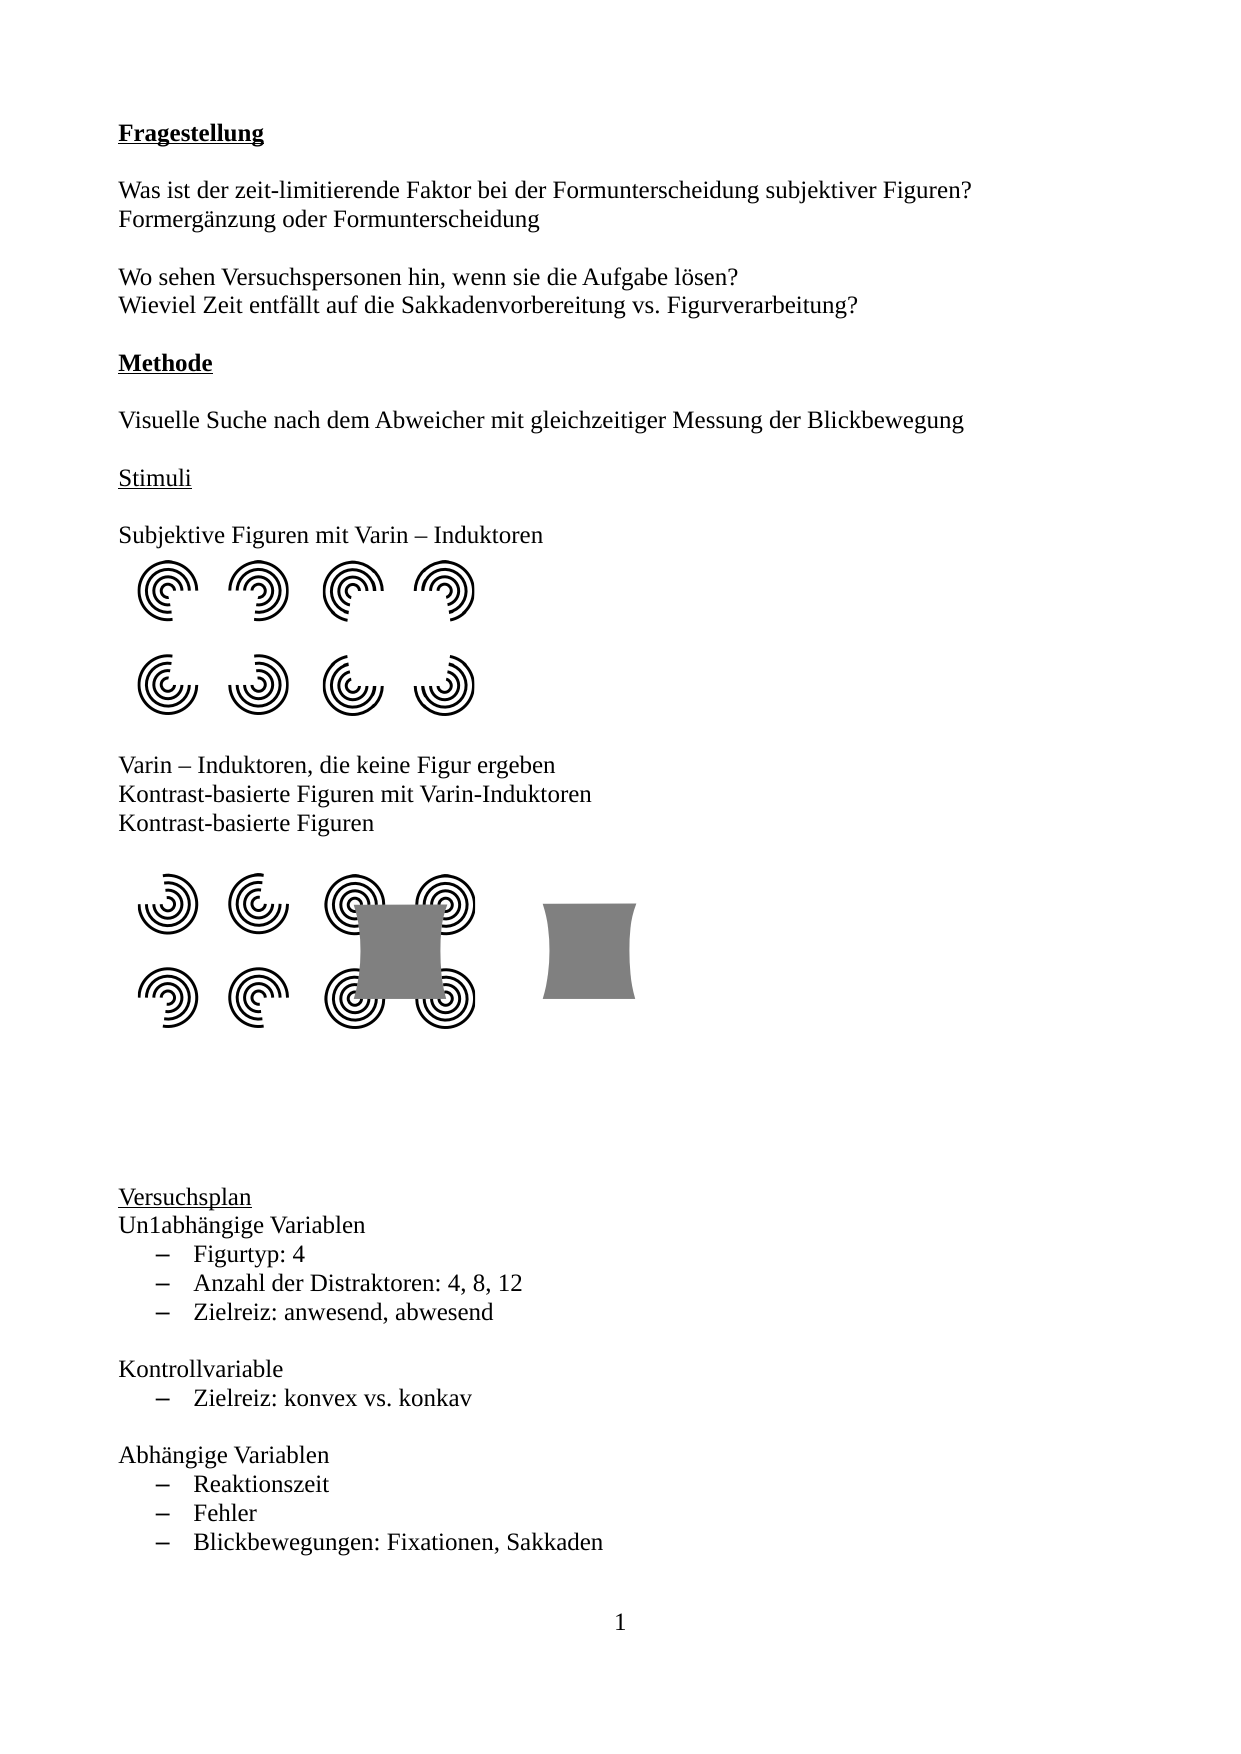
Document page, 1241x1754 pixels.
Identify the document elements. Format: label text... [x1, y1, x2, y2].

text Was ist der zeit-limitierende Faktor bei der Formunterscheidung subjektiver Figuren? Formergänzung oder Formunterscheidung [118, 176, 1122, 233]
text Subjektive Figuren mit Varin – Induktoren [118, 521, 1122, 549]
picture [137, 873, 289, 1028]
text Kontrollvariable [118, 1354, 1122, 1383]
text Abhängige Variablen [118, 1441, 1122, 1469]
text Methode [118, 348, 1122, 377]
list Zielreiz: anwesend, abwesend [156, 1297, 1122, 1326]
list Blickbewegungen: Fixationen, Sakkaden [156, 1527, 1122, 1556]
text Visuelle Suche nach dem Abweicher mit gleichzeitiger Messung der Blickbewegung [118, 406, 1122, 434]
text Versuchsplan [118, 1182, 1122, 1211]
list Fehler [156, 1498, 1122, 1527]
picture [513, 873, 665, 1029]
list Anzahl der Distraktoren: 4, 8, 12 [156, 1268, 1122, 1297]
text Kontrast-basierte Figuren [118, 808, 1122, 837]
text Varin – Induktoren, die keine Figur ergeben [118, 751, 1122, 779]
text Kontrast-basierte Figuren mit Varin-Induktoren [118, 779, 1122, 808]
text Un1abhängige Variablen [118, 1211, 1122, 1239]
list Zielreiz: konvex vs. konkav [156, 1383, 1122, 1412]
text Stimuli [118, 463, 1122, 492]
picture [324, 874, 476, 1029]
picture [322, 560, 475, 716]
text Fragestellung [118, 118, 1122, 147]
text Wo sehen Versuchspersonen hin, wenn sie die Aufgabe lösen? [118, 262, 1122, 291]
text Wieviel Zeit entfällt auf die Sakkadenvorbereitung vs. Figurverarbeitung? [118, 291, 1122, 319]
picture [137, 560, 289, 715]
list Reaktionszeit [156, 1469, 1122, 1498]
list Figurtyp: 4 [156, 1239, 1122, 1268]
